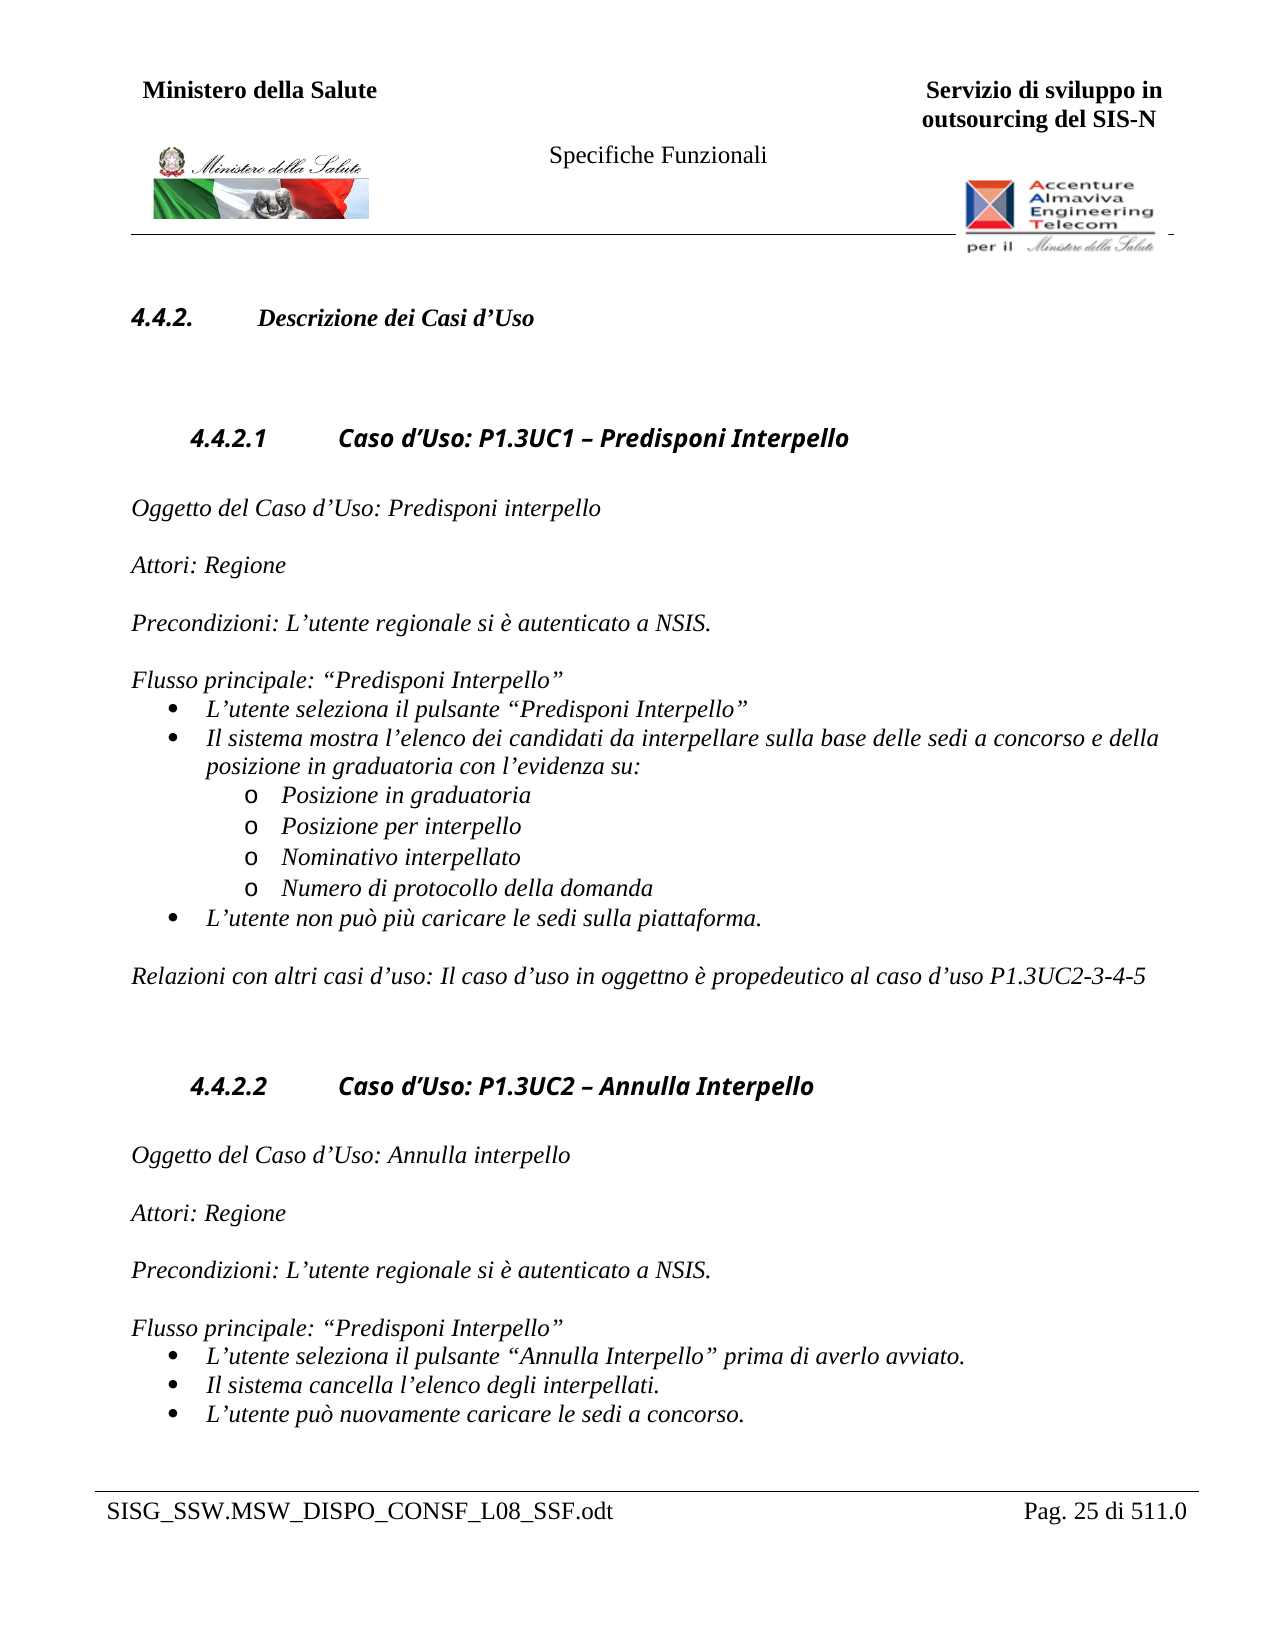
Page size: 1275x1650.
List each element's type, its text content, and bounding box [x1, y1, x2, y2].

text Flusso principale: “Predisponi Interpello” [131, 665, 1162, 694]
text Flusso principale: “Predisponi Interpello” [131, 1313, 1162, 1341]
subtitle Caso d’Uso: P1.3UC1 – Predisponi Interpello [190, 421, 1162, 455]
list Posizione in graduatoria [244, 780, 1162, 811]
subtitle Caso d’Uso: P1.3UC2 – Annulla Interpello [190, 1068, 1162, 1103]
list Numero di protocollo della domanda [244, 873, 1162, 903]
text Attori: Regione [131, 550, 1162, 579]
text Precondizioni: L’utente regionale si è autenticato a NSIS. [131, 1255, 1162, 1284]
list Posizione per interpello [244, 811, 1162, 842]
text Oggetto del Caso d’Uso: Annulla interpello [131, 1140, 1162, 1169]
text Attori: Regione [131, 1198, 1162, 1226]
list L’utente seleziona il pulsante “Predisponi Interpello” [169, 694, 1162, 723]
text Relazioni con altri casi d’uso: Il caso d’uso in oggettno è propedeutico al caso d’uso P1.3UC2-3-4-5 [131, 961, 1162, 990]
list L’utente può nuovamente caricare le sedi a concorso. [169, 1399, 1162, 1428]
list L’utente non può più caricare le sedi sulla piattaforma. [169, 903, 1162, 932]
text Oggetto del Caso d’Uso: Predisponi interpello [131, 493, 1162, 521]
subtitle Descrizione dei Casi d’Uso [131, 299, 1162, 334]
list Il sistema cancella l’elenco degli interpellati. [169, 1370, 1162, 1399]
list L’utente seleziona il pulsante “Annulla Interpello” prima di averlo avviato. [169, 1341, 1162, 1370]
text Precondizioni: L’utente regionale si è autenticato a NSIS. [131, 608, 1162, 636]
list Il sistema mostra l’elenco dei candidati da interpellare sulla base delle sedi a concorso e della posizione in graduatoria con l’evidenza su: [169, 723, 1162, 780]
list Nominativo interpellato [244, 842, 1162, 873]
